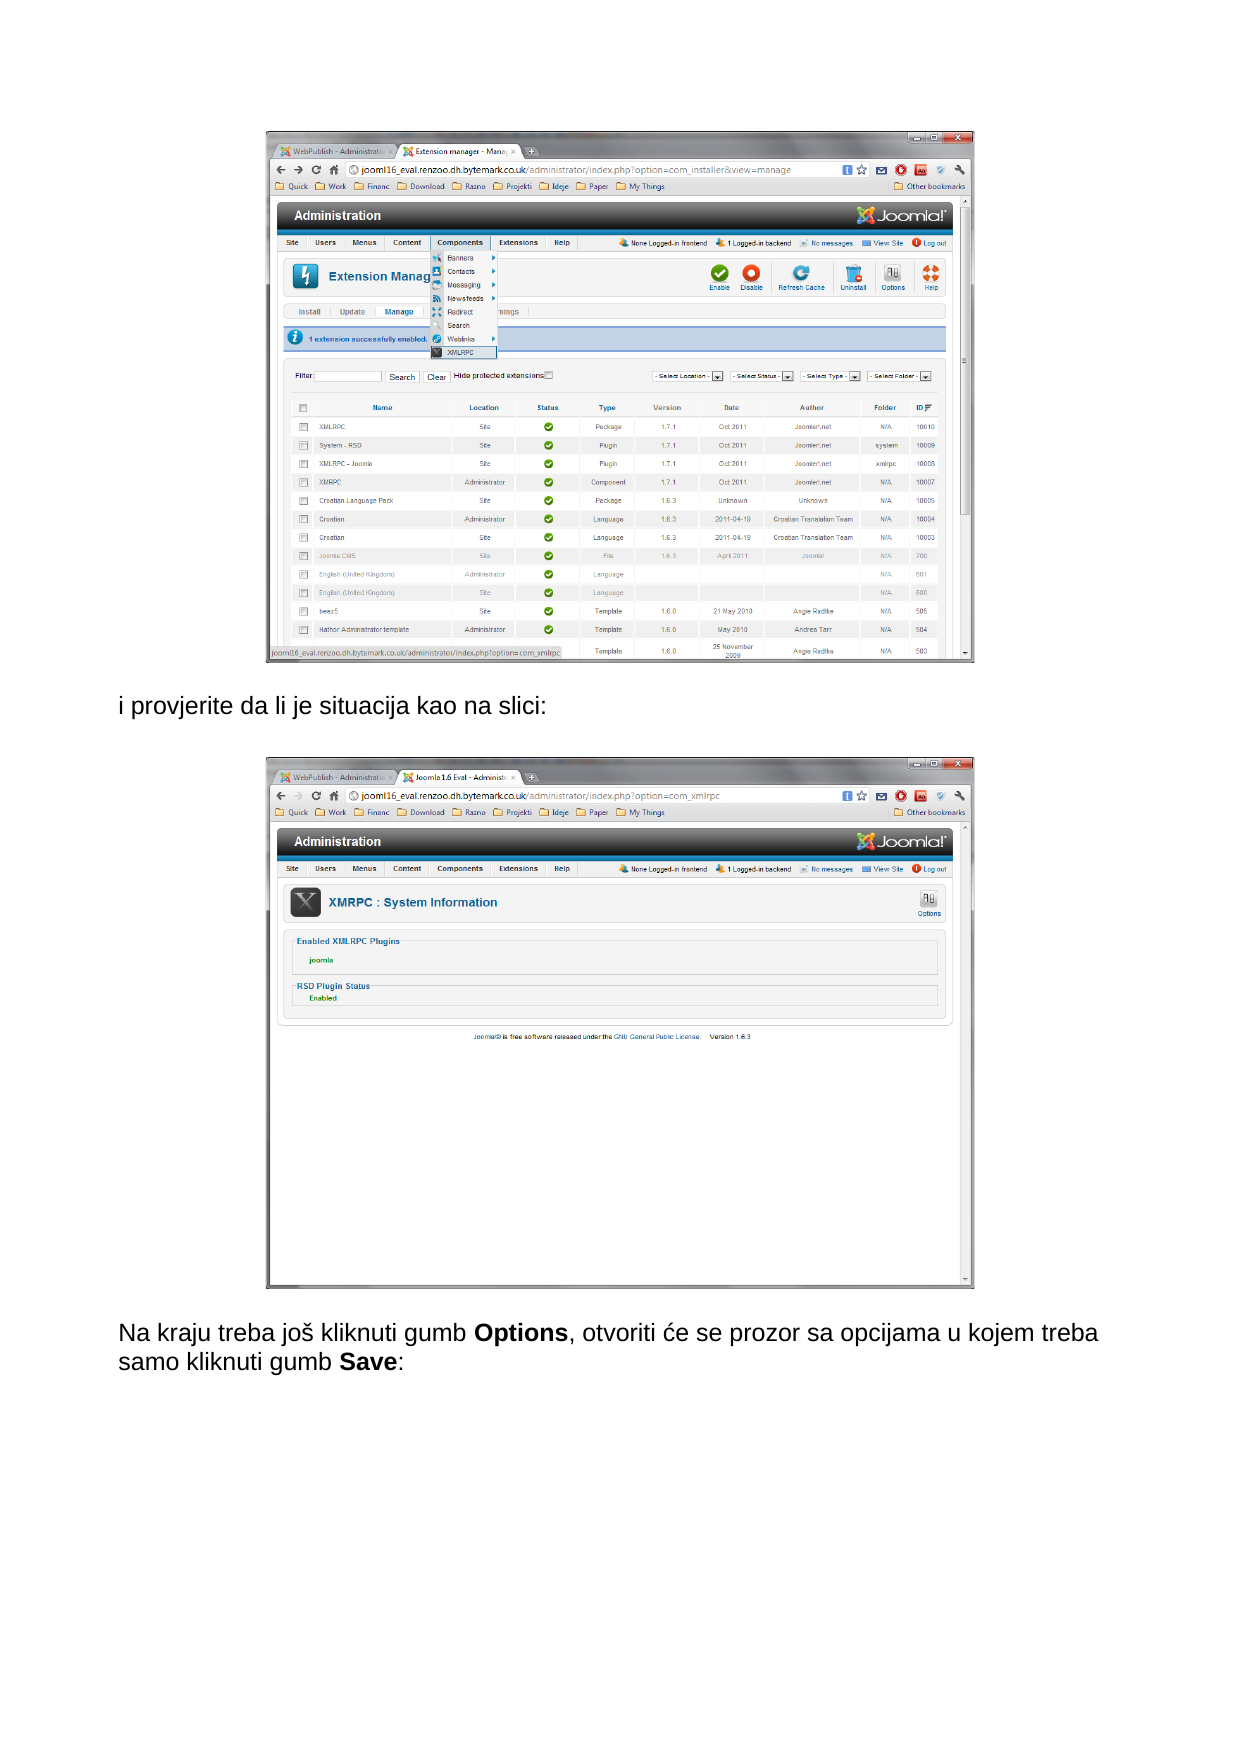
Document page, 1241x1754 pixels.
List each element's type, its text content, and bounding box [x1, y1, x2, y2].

text i provjerite da li je situacija kao na slici: [118, 691, 1122, 720]
picture [265, 757, 975, 1289]
text Na kraju treba još kliknuti gumb Options, otvoriti će se prozor sa opcijama u kojem treba samo kliknuti gumb Save: [118, 1318, 1122, 1375]
picture [265, 131, 975, 663]
